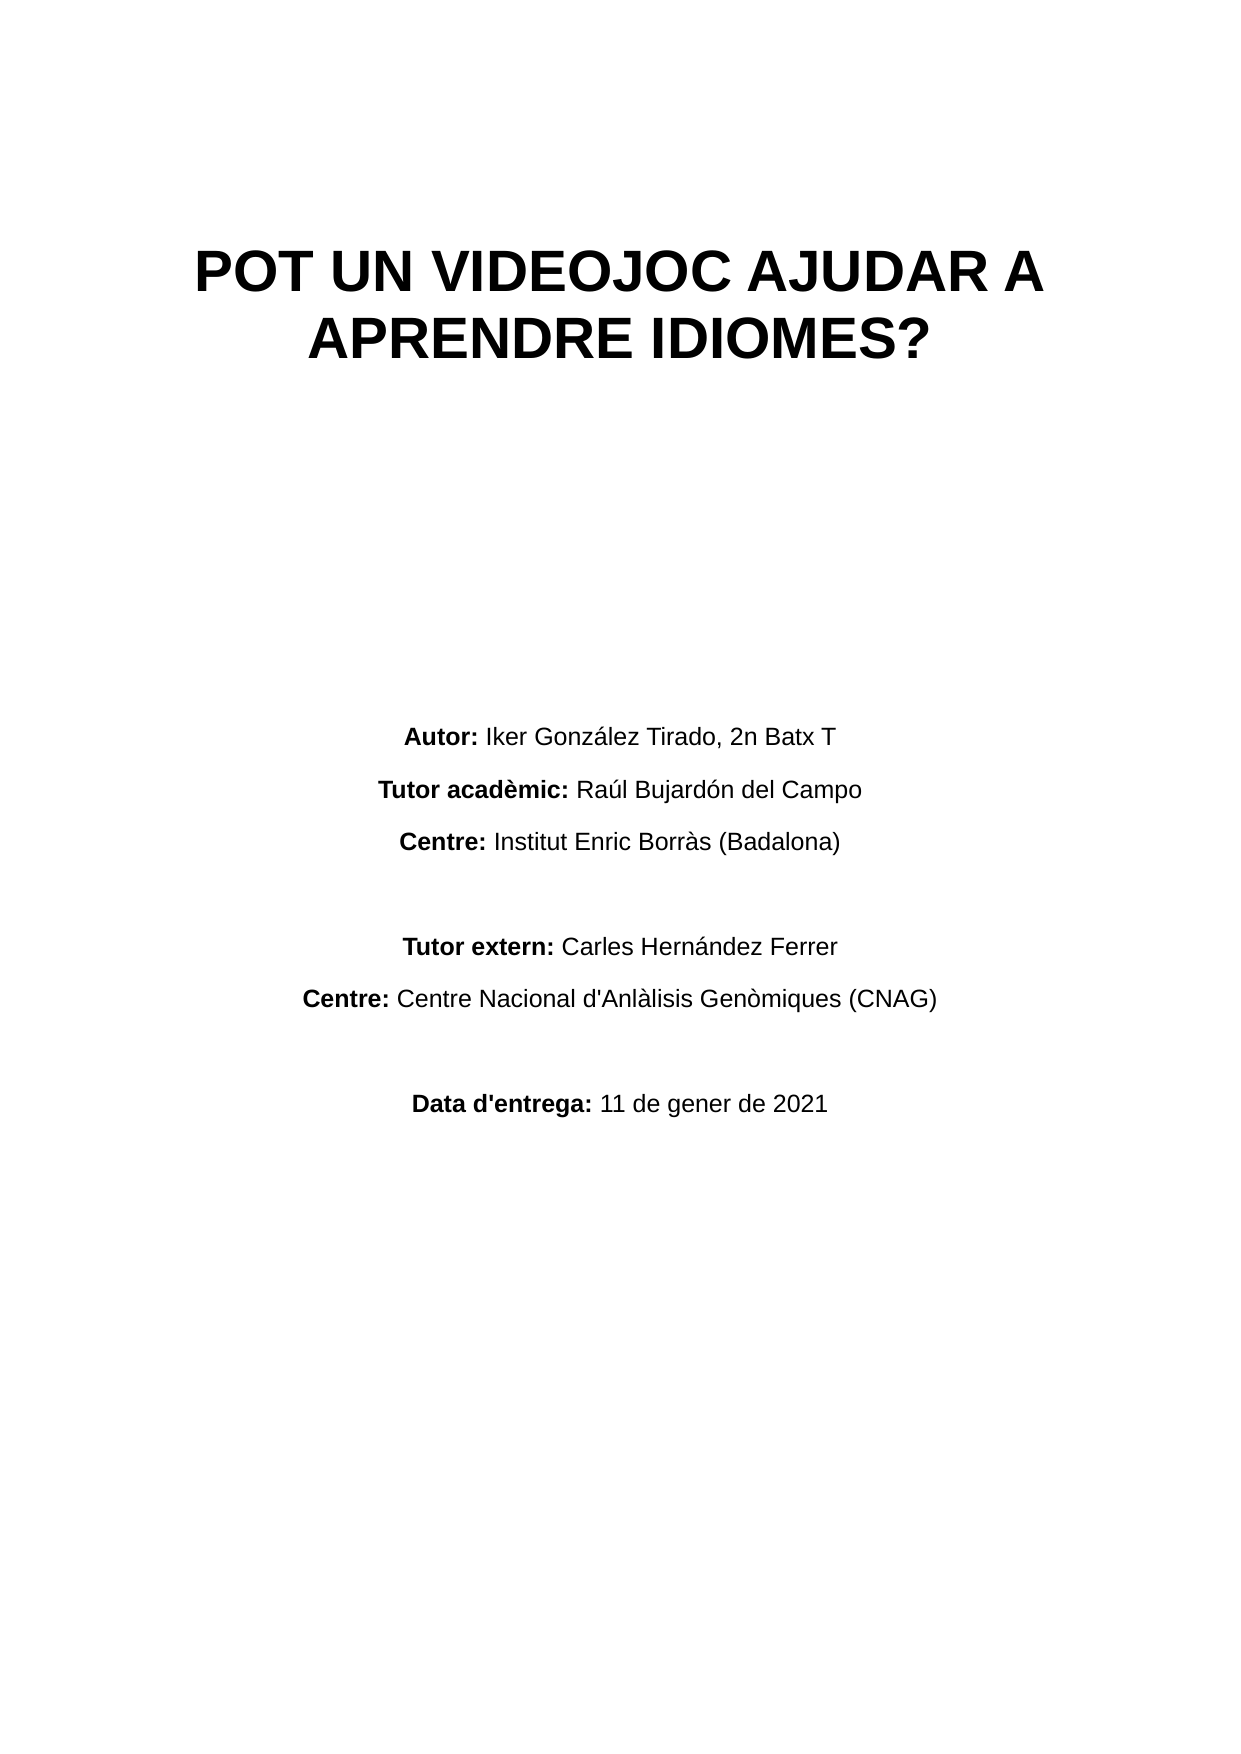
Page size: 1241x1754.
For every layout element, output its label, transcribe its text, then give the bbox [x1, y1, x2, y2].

text Data d'entrega: 11 de gener de 2021 [118, 1089, 1122, 1118]
text Centre: Institut Enric Borràs (Badalona) [118, 827, 1122, 856]
text Centre: Centre Nacional d'Anlàlisis Genòmiques (CNAG) [118, 984, 1122, 1013]
text Autor: Iker González Tirado, 2n Batx T [118, 722, 1122, 751]
text Tutor extern: Carles Hernández Ferrer [118, 932, 1122, 961]
text POT UN VIDEOJOC AJUDAR A APRENDRE IDIOMES? [118, 236, 1122, 370]
text Tutor acadèmic: Raúl Bujardón del Campo [118, 775, 1122, 803]
